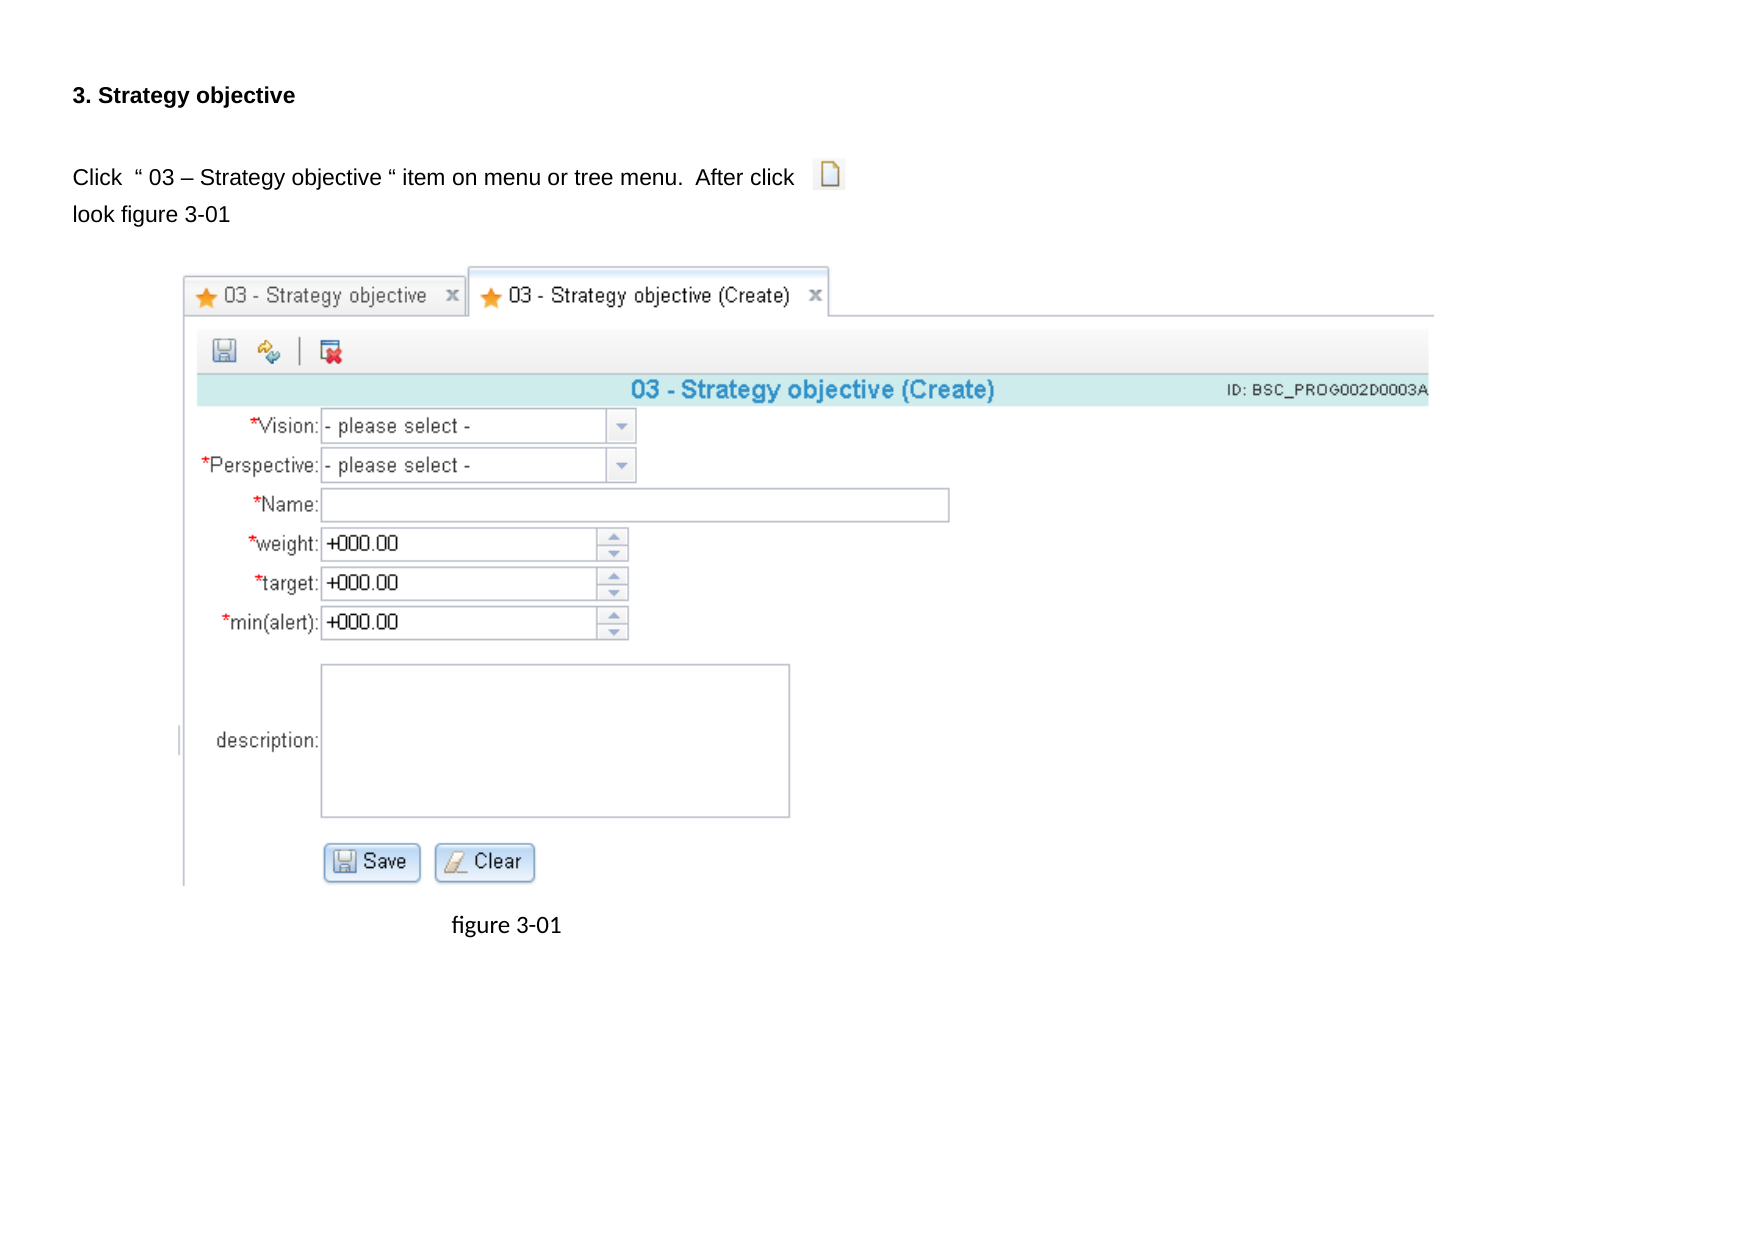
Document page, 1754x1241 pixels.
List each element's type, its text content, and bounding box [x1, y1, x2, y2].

text look figure 3-01 [72, 196, 1679, 233]
text Click “ 03 – Strategy objective “ item on menu or tree menu. After click [72, 158, 1679, 196]
text figure 3-01 [72, 908, 1679, 946]
subtitle 3. Strategy objective [72, 76, 1679, 114]
